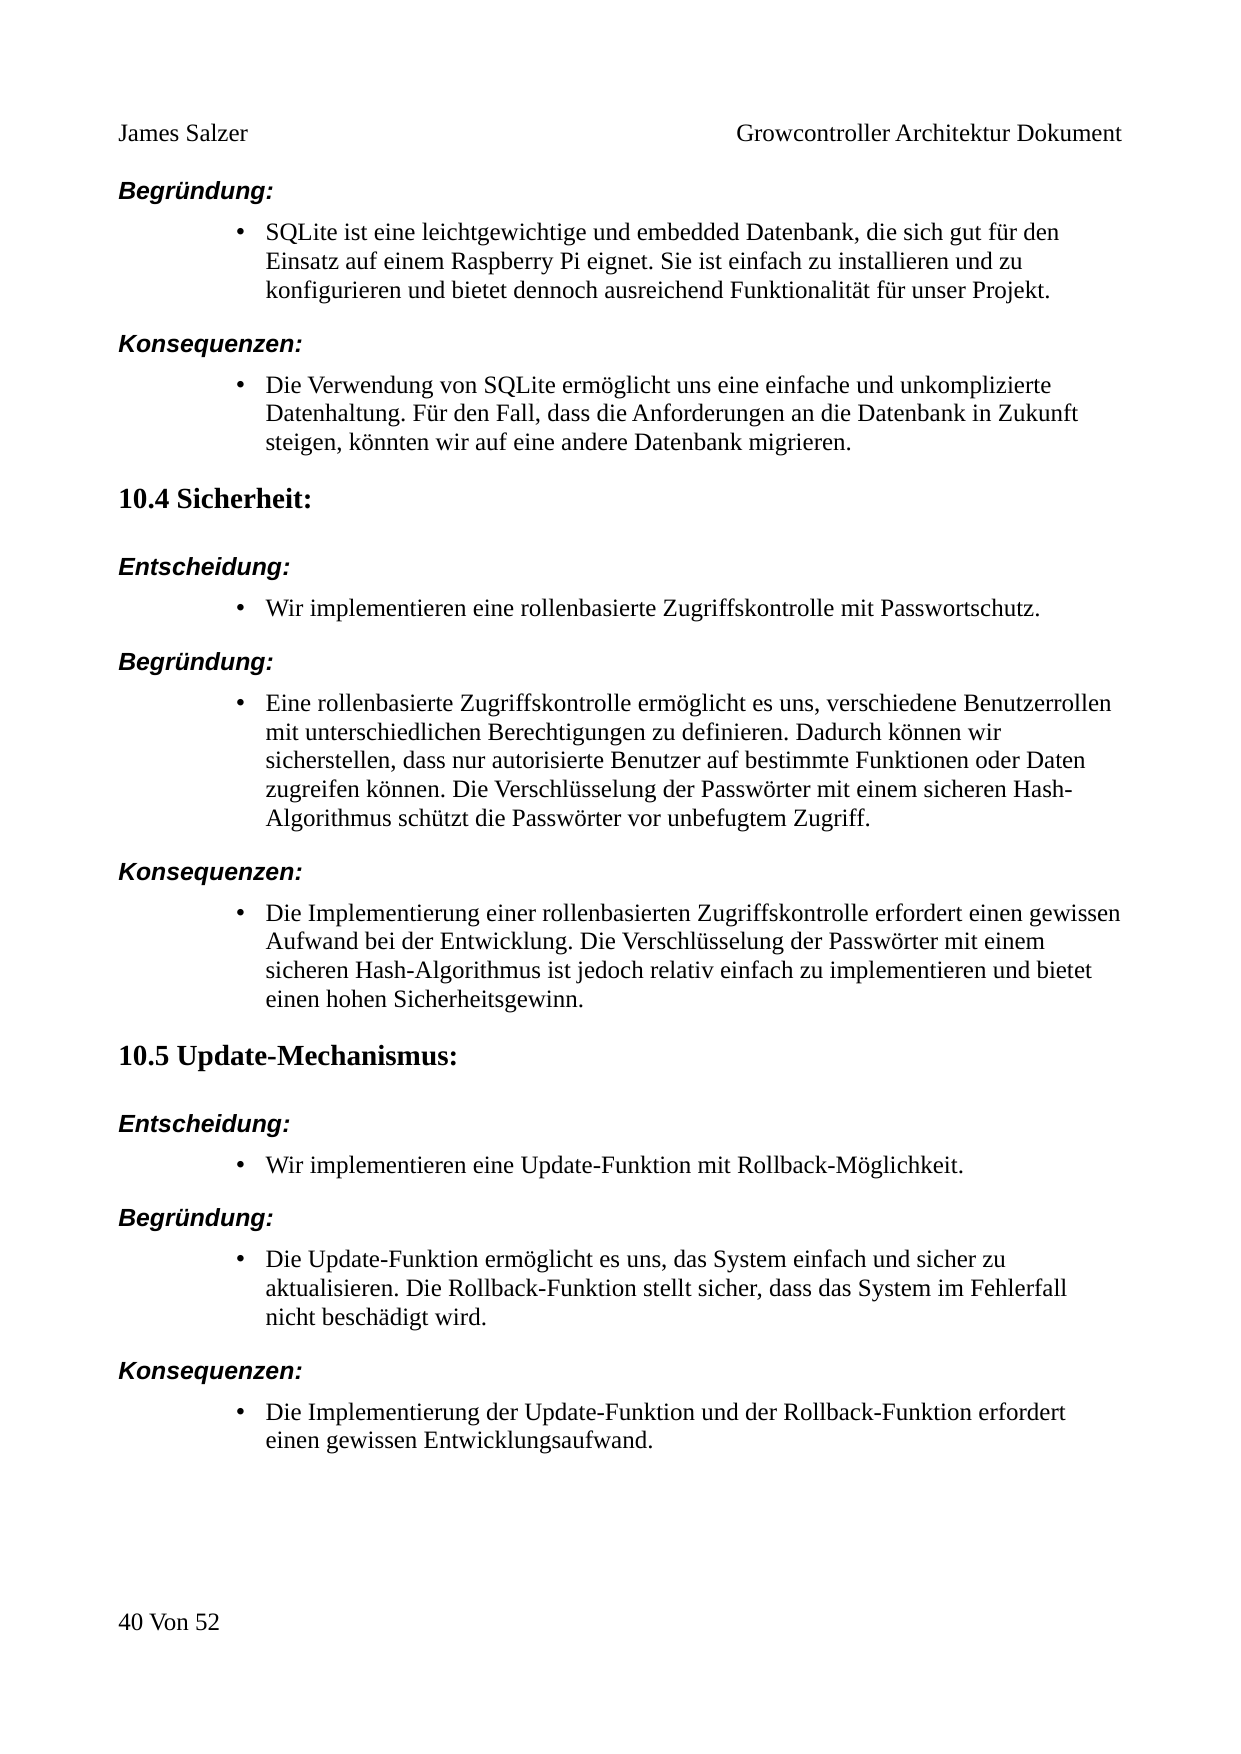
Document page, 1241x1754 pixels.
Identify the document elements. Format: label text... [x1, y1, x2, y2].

subtitle 10.4 Sicherheit: [118, 481, 1122, 514]
list Wir implementieren eine Update-Funktion mit Rollback-Möglichkeit. [236, 1150, 1122, 1178]
subtitle Begründung: [118, 176, 1122, 205]
subtitle Konsequenzen: [118, 857, 1122, 885]
subtitle Konsequenzen: [118, 1356, 1122, 1384]
subtitle Entscheidung: [118, 1109, 1122, 1137]
list Die Update-Funktion ermöglicht es uns, das System einfach und sicher zu aktualisieren. Die Rollback-Funktion stellt sicher, dass das System im Fehlerfall nicht beschädigt wird. [236, 1244, 1122, 1331]
list Die Implementierung einer rollenbasierten Zugriffskontrolle erfordert einen gewissen Aufwand bei der Entwicklung. Die Verschlüsselung der Passwörter mit einem sicheren Hash-Algorithmus ist jedoch relativ einfach zu implementieren und bietet einen hohen Sicherheitsgewinn. [236, 898, 1122, 1013]
list Eine rollenbasierte Zugriffskontrolle ermöglicht es uns, verschiedene Benutzerrollen mit unterschiedlichen Berechtigungen zu definieren. Dadurch können wir sicherstellen, dass nur autorisierte Benutzer auf bestimmte Funktionen oder Daten zugreifen können. Die Verschlüsselung der Passwörter mit einem sicheren Hash-Algorithmus schützt die Passwörter vor unbefugtem Zugriff. [236, 688, 1122, 832]
list Die Verwendung von SQLite ermöglicht uns eine einfache und unkomplizierte Datenhaltung. Für den Fall, dass die Anforderungen an die Datenbank in Zukunft steigen, könnten wir auf eine andere Datenbank migrieren. [236, 370, 1122, 456]
subtitle Konsequenzen: [118, 329, 1122, 357]
subtitle 10.5 Update-Mechanismus: [118, 1038, 1122, 1071]
list Wir implementieren eine rollenbasierte Zugriffskontrolle mit Passwortschutz. [236, 593, 1122, 622]
subtitle Begründung: [118, 1203, 1122, 1232]
subtitle Entscheidung: [118, 552, 1122, 581]
subtitle Begründung: [118, 647, 1122, 675]
list SQLite ist eine leichtgewichtige und embedded Datenbank, die sich gut für den Einsatz auf einem Raspberry Pi eignet. Sie ist einfach zu installieren und zu konfigurieren und bietet dennoch ausreichend Funktionalität für unser Projekt. [236, 217, 1122, 304]
list Die Implementierung der Update-Funktion und der Rollback-Funktion erfordert einen gewissen Entwicklungsaufwand. [236, 1397, 1122, 1454]
